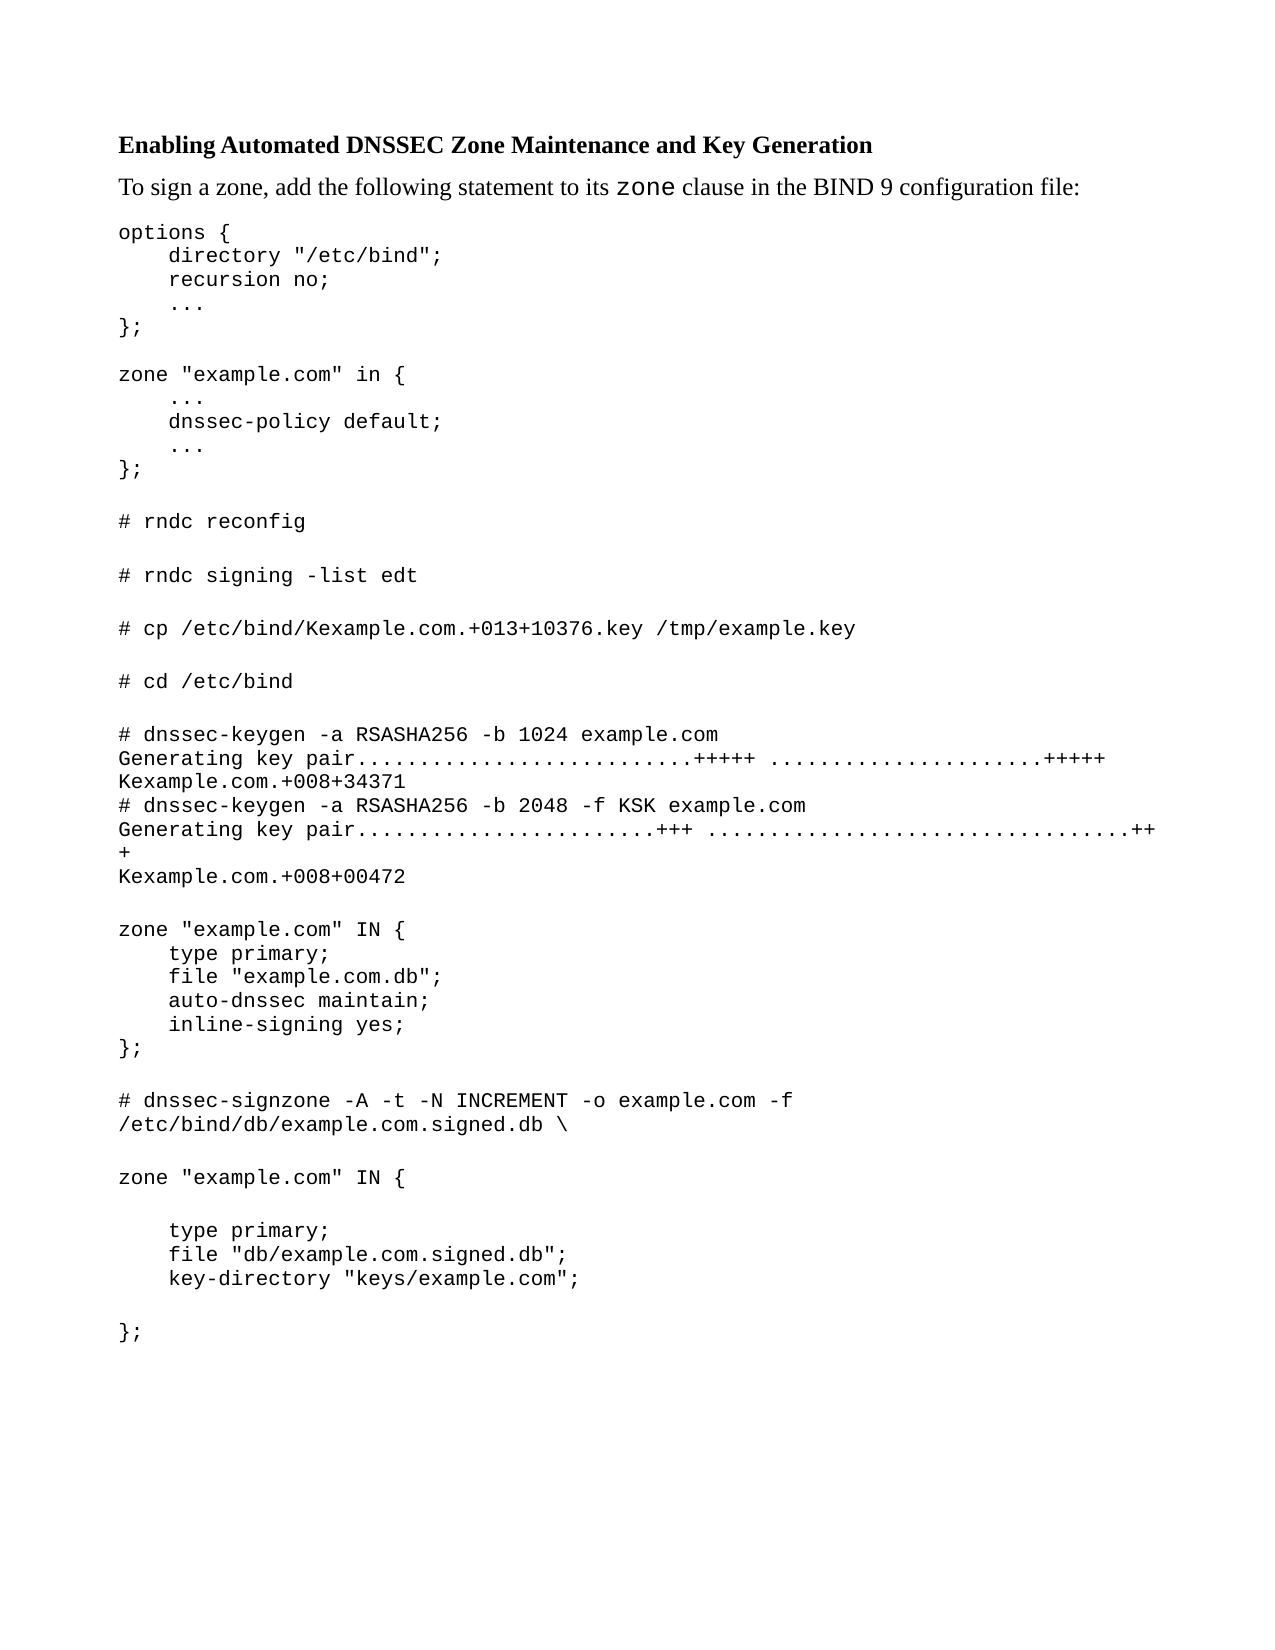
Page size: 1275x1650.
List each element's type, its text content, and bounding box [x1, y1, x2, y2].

text }; [118, 458, 1157, 482]
text type primary; [118, 943, 1157, 966]
text Generating key pair........................+++ ..................................+++ [118, 818, 1157, 866]
text # dnssec-keygen -a RSASHA256 -b 2048 -f KSK example.com [118, 795, 1157, 818]
text }; [118, 1321, 1157, 1344]
text Generating key pair...........................+++++ ......................+++++ [118, 748, 1157, 771]
text # rndc signing -list edt [118, 564, 1157, 588]
text }; [118, 1037, 1157, 1061]
text options { [118, 222, 1157, 246]
text To sign a zone, add the following statement to its zone clause in the BIND 9 configuration file: [118, 172, 1157, 203]
text }; [118, 316, 1157, 340]
text inline-signing yes; [118, 1013, 1157, 1037]
text zone "example.com" in { [118, 364, 1157, 387]
text key-directory "keys/example.com"; [118, 1267, 1157, 1291]
text directory "/etc/bind"; [118, 246, 1157, 269]
text # dnssec-signzone -A -t -N INCREMENT -o example.com -f /etc/bind/db/example.com.signed.db \ [118, 1090, 1157, 1138]
text zone "example.com" IN { [118, 919, 1157, 943]
text file "example.com.db"; [118, 966, 1157, 990]
text ... [118, 293, 1157, 316]
text file "db/example.com.signed.db"; [118, 1244, 1157, 1267]
text # cd /etc/bind [118, 671, 1157, 694]
text auto-dnssec maintain; [118, 990, 1157, 1013]
text Kexample.com.+008+34371 [118, 771, 1157, 795]
text # rndc reconfig [118, 511, 1157, 535]
text # dnssec-keygen -a RSASHA256 -b 1024 example.com [118, 724, 1157, 748]
text zone "example.com" IN { [118, 1167, 1157, 1191]
subtitle Enabling Automated DNSSEC Zone Maintenance and Key Generation [118, 131, 1157, 159]
text dnssec-policy default; [118, 411, 1157, 435]
text recursion no; [118, 269, 1157, 293]
text type primary; [118, 1220, 1157, 1244]
text ... [118, 387, 1157, 411]
text ... [118, 435, 1157, 458]
text Kexample.com.+008+00472 [118, 866, 1157, 889]
text # cp /etc/bind/Kexample.com.+013+10376.key /tmp/example.key [118, 618, 1157, 641]
